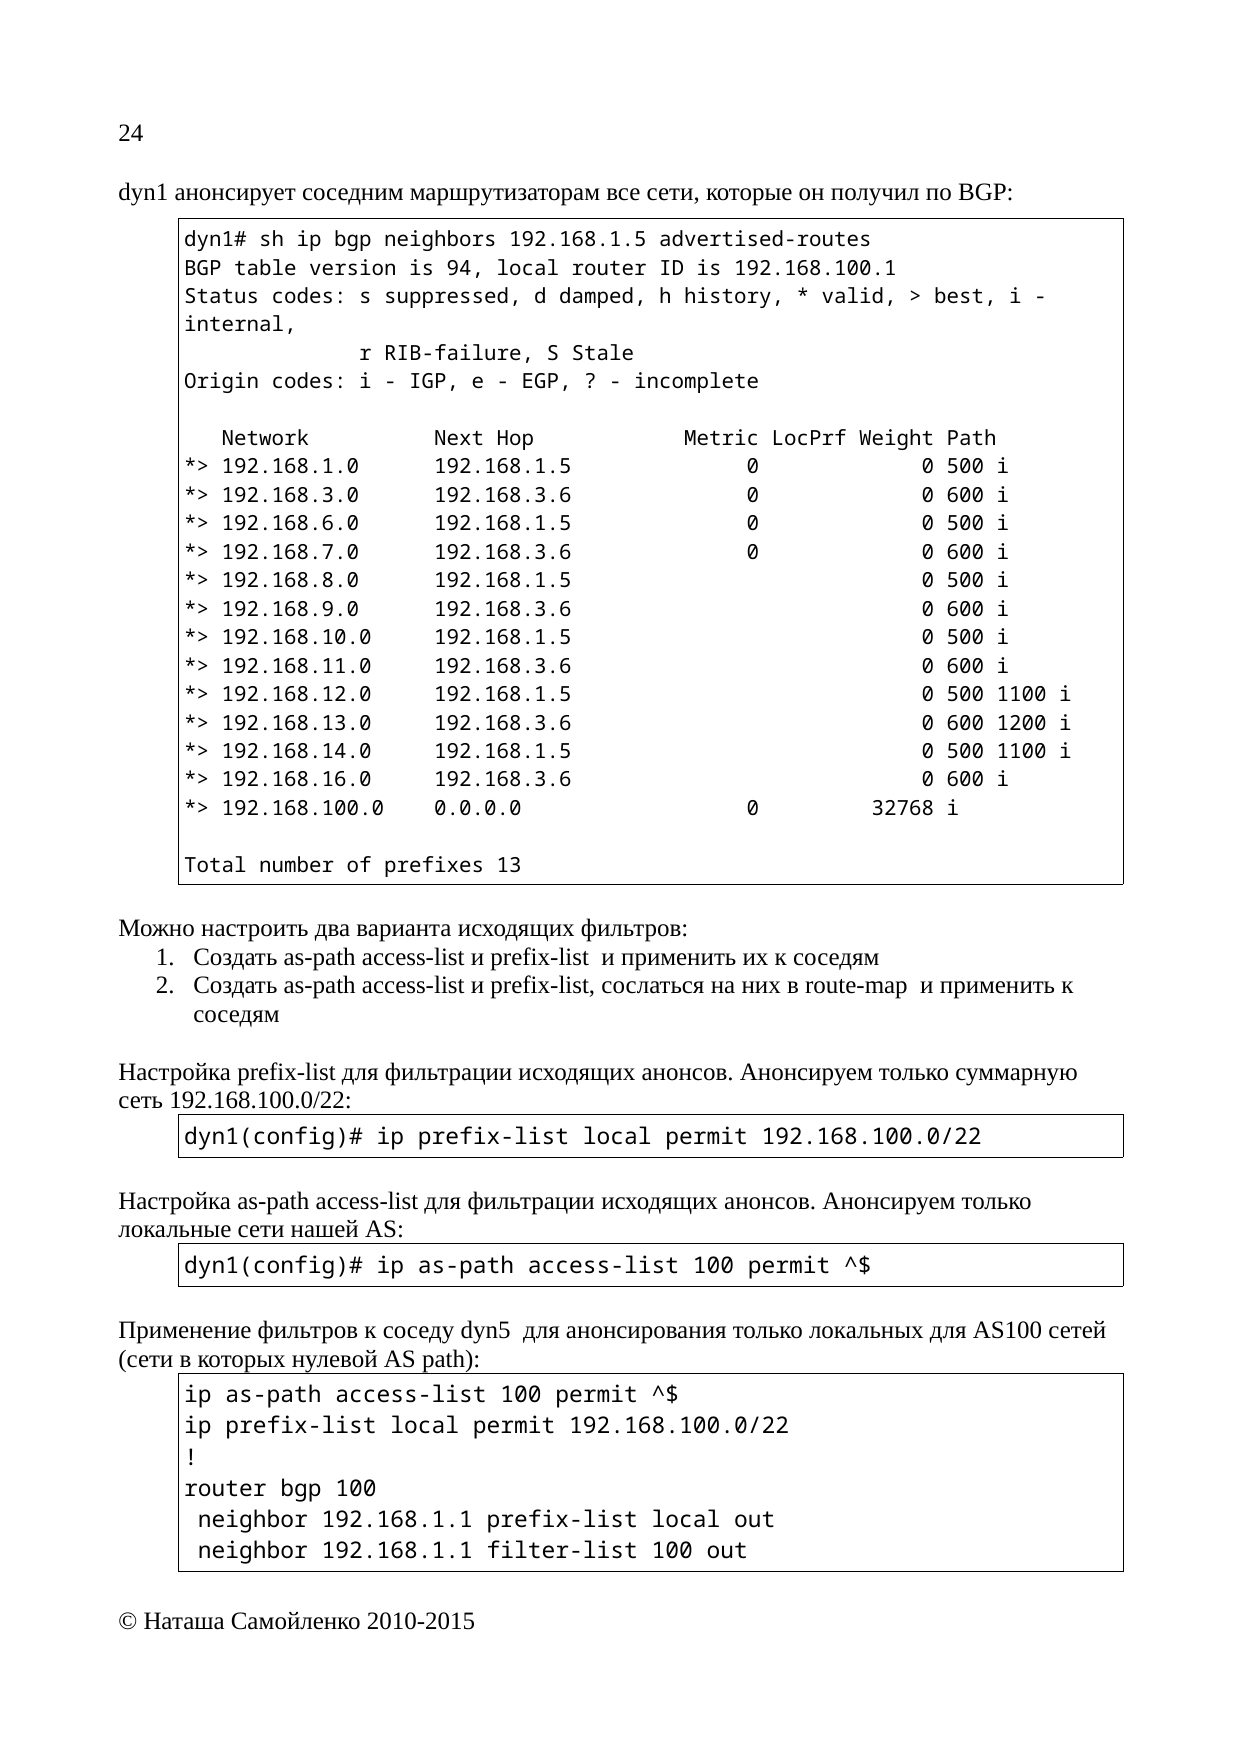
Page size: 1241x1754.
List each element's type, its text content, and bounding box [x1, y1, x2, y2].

text Можно настроить два варианта исходящих фильтров: [118, 913, 1122, 942]
text Настройка as-path access-list для фильтрации исходящих анонсов. Анонсируем только локальные сети нашей AS: [118, 1186, 1122, 1243]
text Применение фильтров к соседу dyn5 для анонсирования только локальных для AS100 сетей (сети в которых нулевой AS path): [118, 1315, 1122, 1372]
table_header dyn1(config)# ip prefix-list local permit 192.168.100.0/22 [179, 1115, 1123, 1157]
table_header ip as-path access-list 100 permit ^$ ip prefix-list local permit 192.168.100.0/22 ! router bgp 100 neighbor 192.168.1.1 prefix-list local out neighbor 192.168.1.1 filter-list 100 out [179, 1374, 1123, 1571]
list Создать as-path access-list и prefix-list и применить их к соседям [156, 942, 1122, 970]
table_header dyn1# sh ip bgp neighbors 192.168.1.5 advertised-routes BGP table version is 94, local router ID is 192.168.100.1 Status codes: s suppressed, d damped, h history, * valid, > best, i - internal, r RIB-failure, S Stale Origin codes: i - IGP, e - EGP, ? - incomplete Network Next Hop Metric LocPrf Weight Path *> 192.168.1.0 192.168.1.5 0 0 500 i *> 192.168.3.0 192.168.3.6 0 0 600 i *> 192.168.6.0 192.168.1.5 0 0 500 i *> 192.168.7.0 192.168.3.6 0 0 600 i *> 192.168.8.0 192.168.1.5 0 500 i *> 192.168.9.0 192.168.3.6 0 600 i *> 192.168.10.0 192.168.1.5 0 500 i *> 192.168.11.0 192.168.3.6 0 600 i *> 192.168.12.0 192.168.1.5 0 500 1100 i *> 192.168.13.0 192.168.3.6 0 600 1200 i *> 192.168.14.0 192.168.1.5 0 500 1100 i *> 192.168.16.0 192.168.3.6 0 600 i *> 192.168.100.0 0.0.0.0 0 32768 i Total number of prefixes 13 [179, 219, 1123, 884]
text dyn1 анонсирует соседним маршрутизаторам все сети, которые он получил по BGP: [118, 177, 1122, 206]
text Настройка prefix-list для фильтрации исходящих анонсов. Анонсируем только суммарную сеть 192.168.100.0/22: [118, 1057, 1122, 1114]
list Создать as-path access-list и prefix-list, сослаться на них в route-map и применить к соседям [156, 970, 1122, 1028]
table_header dyn1(config)# ip as-path access-list 100 permit ^$ [179, 1244, 1123, 1286]
